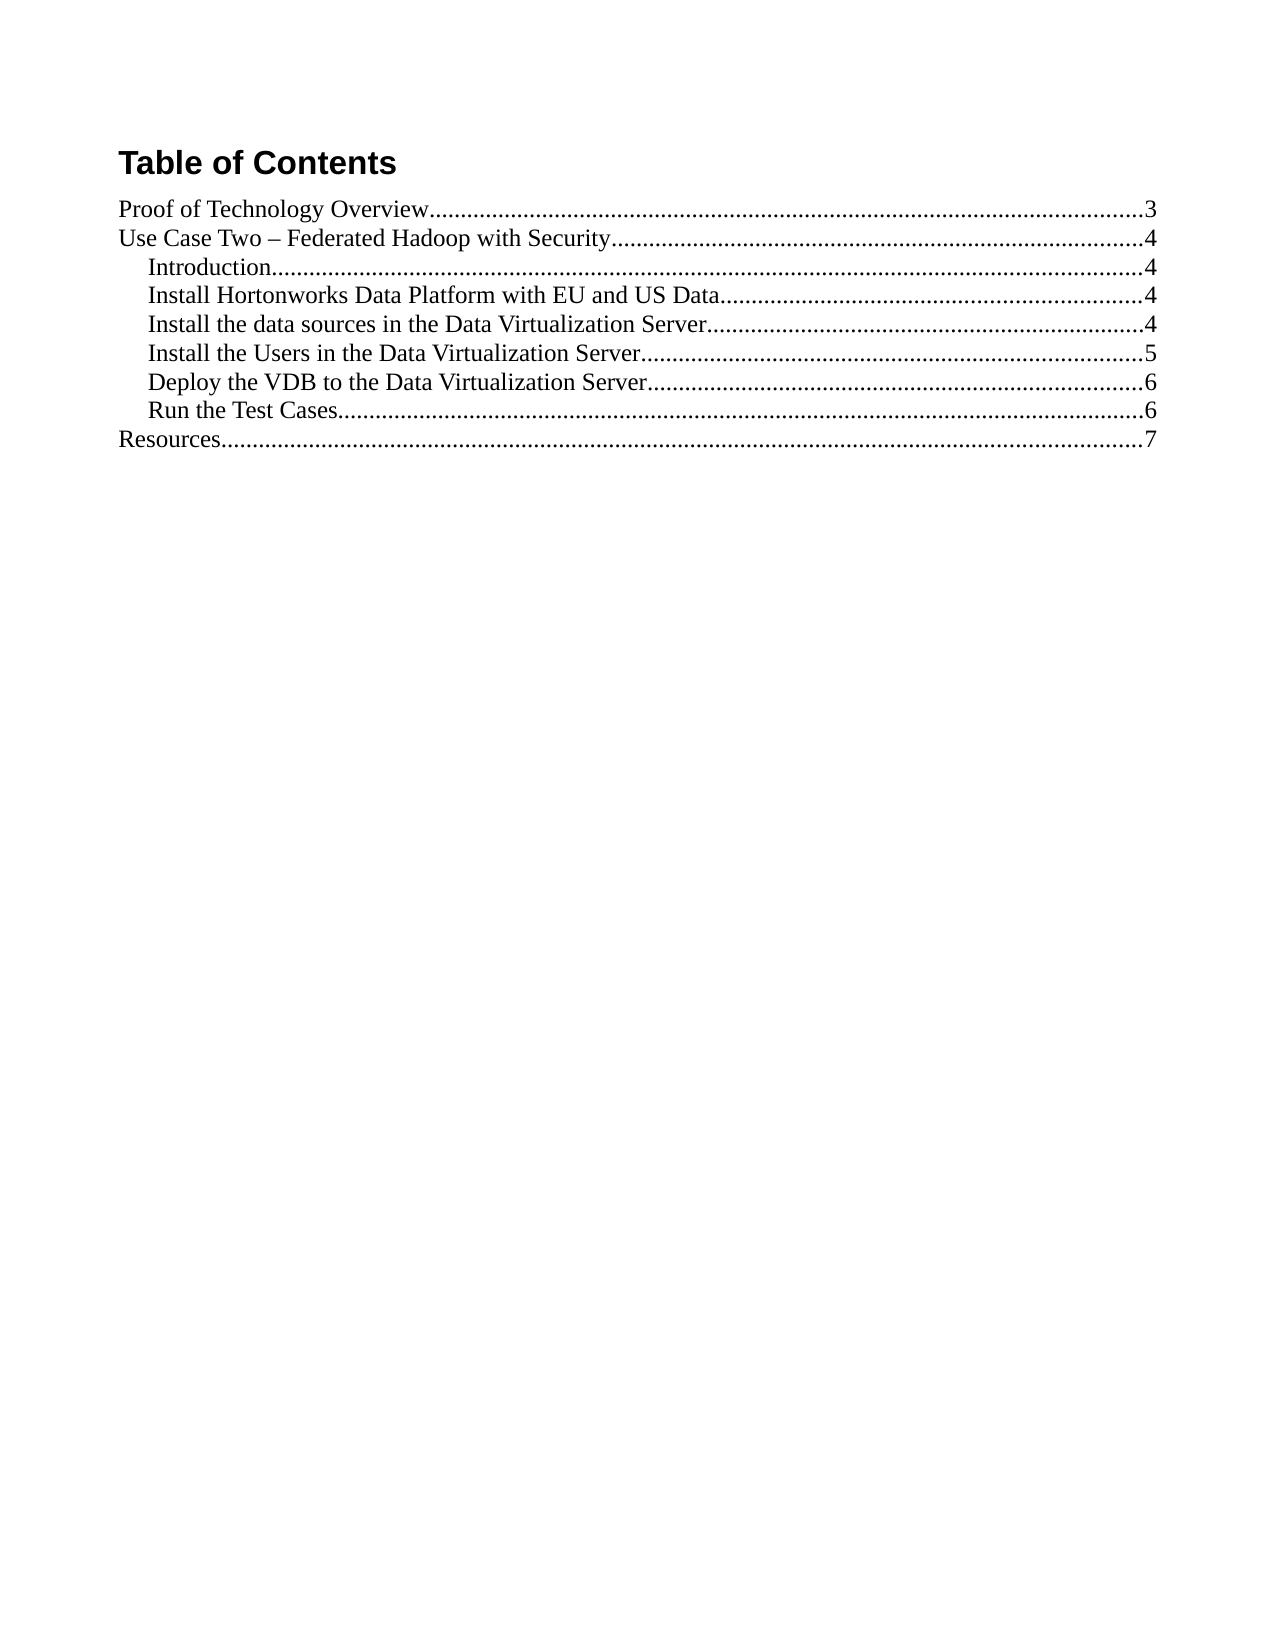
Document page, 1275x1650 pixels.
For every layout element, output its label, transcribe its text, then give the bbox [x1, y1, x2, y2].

text Introduction 4 [148, 252, 1157, 280]
text Install the data sources in the Data Virtualization Server 4 [148, 309, 1157, 338]
text Use Case Two – Federated Hadoop with Security 4 [118, 223, 1157, 252]
text Deploy the VDB to the Data Virtualization Server 6 [148, 367, 1157, 395]
text Install the Users in the Data Virtualization Server 5 [148, 338, 1157, 367]
text Install Hortonworks Data Platform with EU and US Data 4 [148, 280, 1157, 309]
text Run the Test Cases 6 [148, 395, 1157, 424]
text Proof of Technology Overview 3 [118, 194, 1157, 223]
subtitle Table of Contents [118, 143, 1157, 182]
text Resources 7 [118, 424, 1157, 453]
